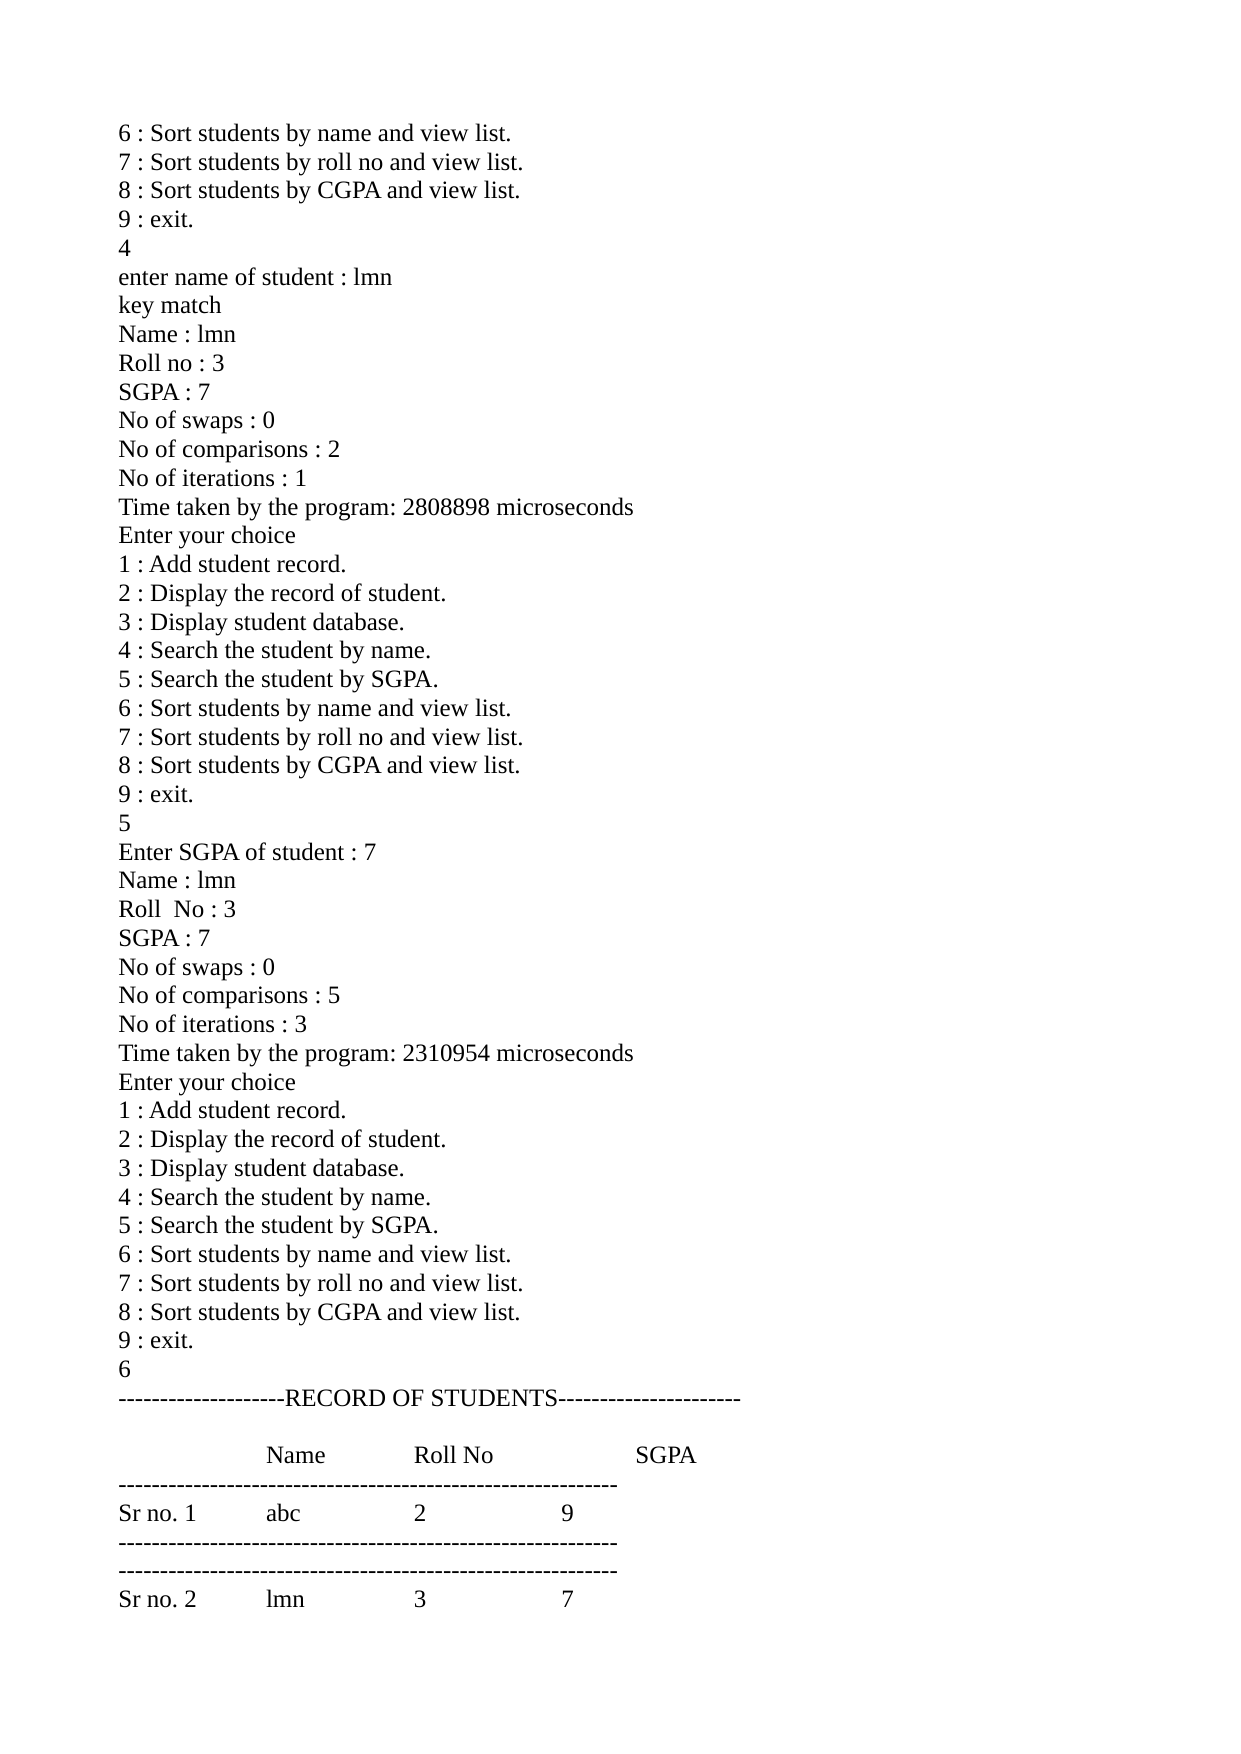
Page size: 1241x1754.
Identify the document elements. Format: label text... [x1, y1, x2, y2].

text ------------------------------------------------------------ [118, 1469, 1122, 1498]
text Enter your choice [118, 521, 1122, 549]
text Roll No : 3 [118, 894, 1122, 923]
text 8 : Sort students by CGPA and view list. [118, 176, 1122, 204]
text No of comparisons : 5 [118, 981, 1122, 1009]
text 1 : Add student record. [118, 1096, 1122, 1124]
text 6 : Sort students by name and view list. [118, 1239, 1122, 1268]
text 7 : Sort students by roll no and view list. [118, 147, 1122, 176]
text 4 [118, 233, 1122, 262]
text SGPA : 7 [118, 923, 1122, 952]
text Sr no. 1 abc 2 9 [118, 1498, 1122, 1527]
text Sr no. 2 lmn 3 7 [118, 1584, 1122, 1613]
text 5 : Search the student by SGPA. [118, 1211, 1122, 1239]
text Name Roll No SGPA [118, 1441, 1122, 1469]
text 5 [118, 808, 1122, 837]
text No of iterations : 3 [118, 1009, 1122, 1038]
text 9 : exit. [118, 204, 1122, 233]
text 8 : Sort students by CGPA and view list. [118, 751, 1122, 779]
text 6 [118, 1354, 1122, 1383]
text ------------------------------------------------------------ [118, 1527, 1122, 1556]
text 9 : exit. [118, 1326, 1122, 1354]
text Roll no : 3 [118, 348, 1122, 377]
text key match [118, 291, 1122, 319]
text 2 : Display the record of student. [118, 1124, 1122, 1153]
text 8 : Sort students by CGPA and view list. [118, 1297, 1122, 1326]
text Name : lmn [118, 319, 1122, 348]
text 7 : Sort students by roll no and view list. [118, 1268, 1122, 1297]
text No of iterations : 1 [118, 463, 1122, 492]
text No of comparisons : 2 [118, 434, 1122, 463]
text 4 : Search the student by name. [118, 636, 1122, 664]
text 9 : exit. [118, 779, 1122, 808]
text No of swaps : 0 [118, 952, 1122, 981]
text 7 : Sort students by roll no and view list. [118, 722, 1122, 751]
text Enter your choice [118, 1067, 1122, 1096]
text 1 : Add student record. [118, 549, 1122, 578]
text 5 : Search the student by SGPA. [118, 664, 1122, 693]
text 6 : Sort students by name and view list. [118, 118, 1122, 147]
text Name : lmn [118, 866, 1122, 894]
text Enter SGPA of student : 7 [118, 837, 1122, 866]
text 4 : Search the student by name. [118, 1182, 1122, 1211]
text Time taken by the program: 2808898 microseconds [118, 492, 1122, 521]
text 3 : Display student database. [118, 1153, 1122, 1182]
text 3 : Display student database. [118, 607, 1122, 636]
text No of swaps : 0 [118, 406, 1122, 434]
text 2 : Display the record of student. [118, 578, 1122, 607]
text SGPA : 7 [118, 377, 1122, 406]
text ------------------------------------------------------------ [118, 1556, 1122, 1584]
text enter name of student : lmn [118, 262, 1122, 291]
text Time taken by the program: 2310954 microseconds [118, 1038, 1122, 1067]
text 6 : Sort students by name and view list. [118, 693, 1122, 722]
text --------------------RECORD OF STUDENTS---------------------- [118, 1383, 1122, 1412]
